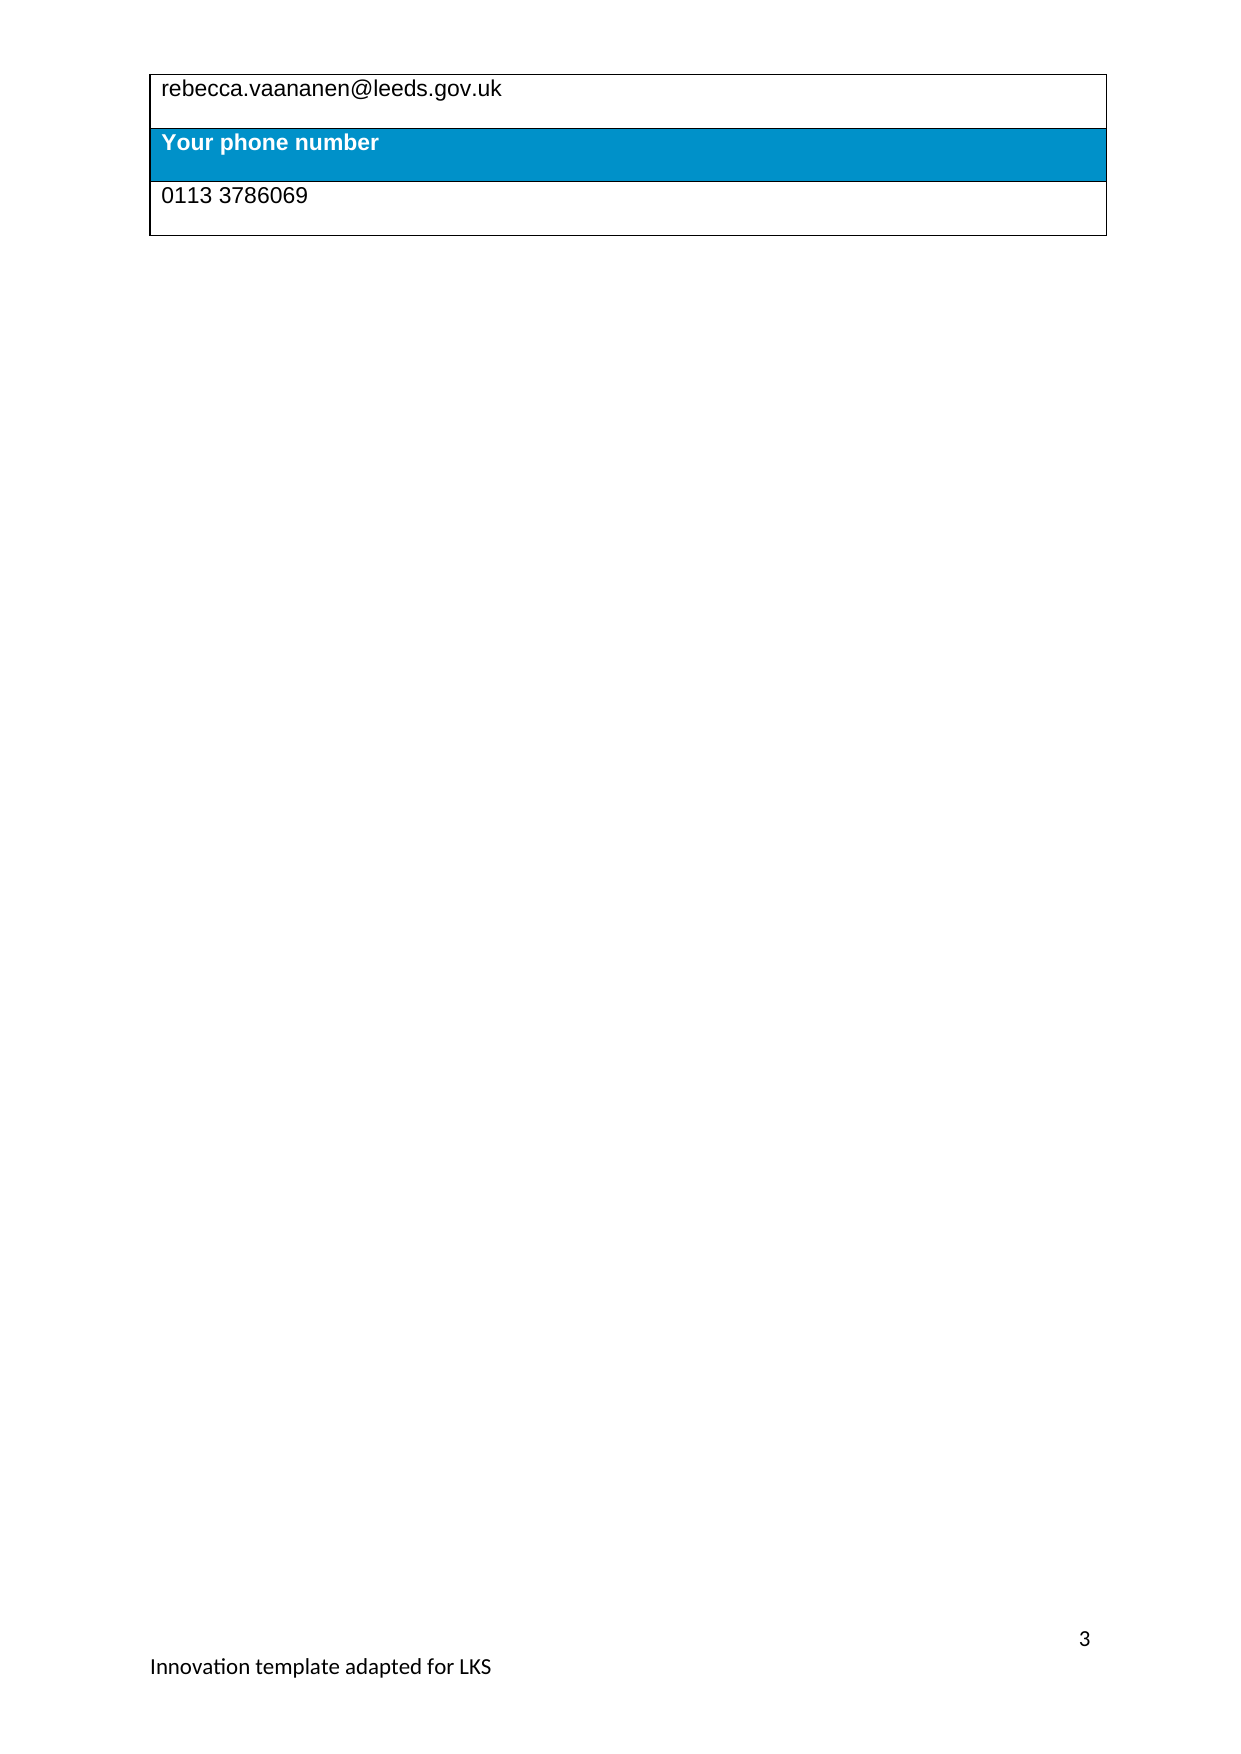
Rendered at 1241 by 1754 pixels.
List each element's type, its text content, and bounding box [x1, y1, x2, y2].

table_cell rebecca.vaananen@leeds.gov.uk [151, 75, 1106, 127]
table_cell Your phone number [151, 129, 1106, 181]
table_cell 0113 3786069 xxxxxxxxxxxxxxxxxxxxxxxxxxxxxxxxxxxxxxxxxxxxxxxxxxxxxxxxxxxx [151, 182, 1106, 235]
